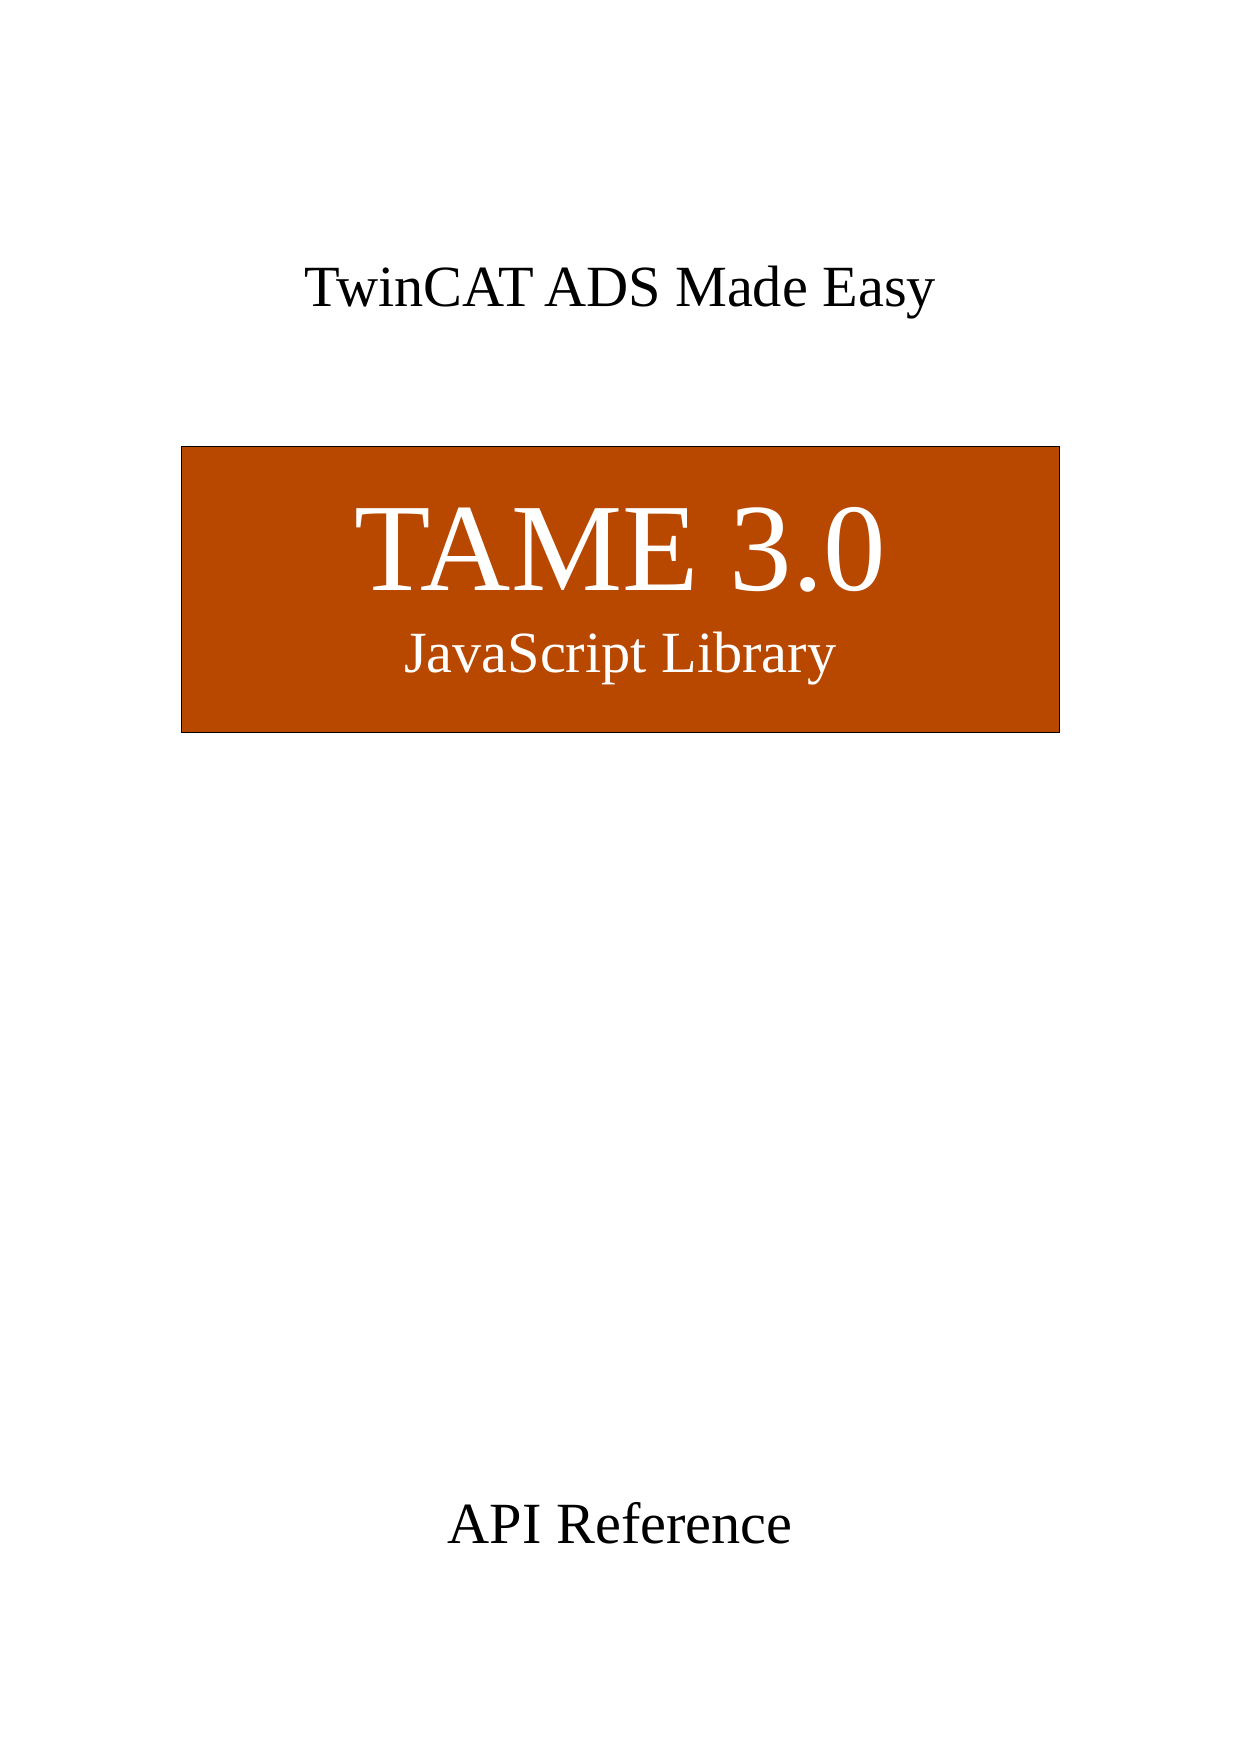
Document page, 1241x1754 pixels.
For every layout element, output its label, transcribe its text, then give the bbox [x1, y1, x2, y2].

text API Reference [118, 1488, 1122, 1556]
text TAME 3.0 [190, 474, 1050, 618]
text TwinCAT ADS Made Easy [118, 252, 1122, 319]
text JavaScript Library [190, 618, 1050, 685]
